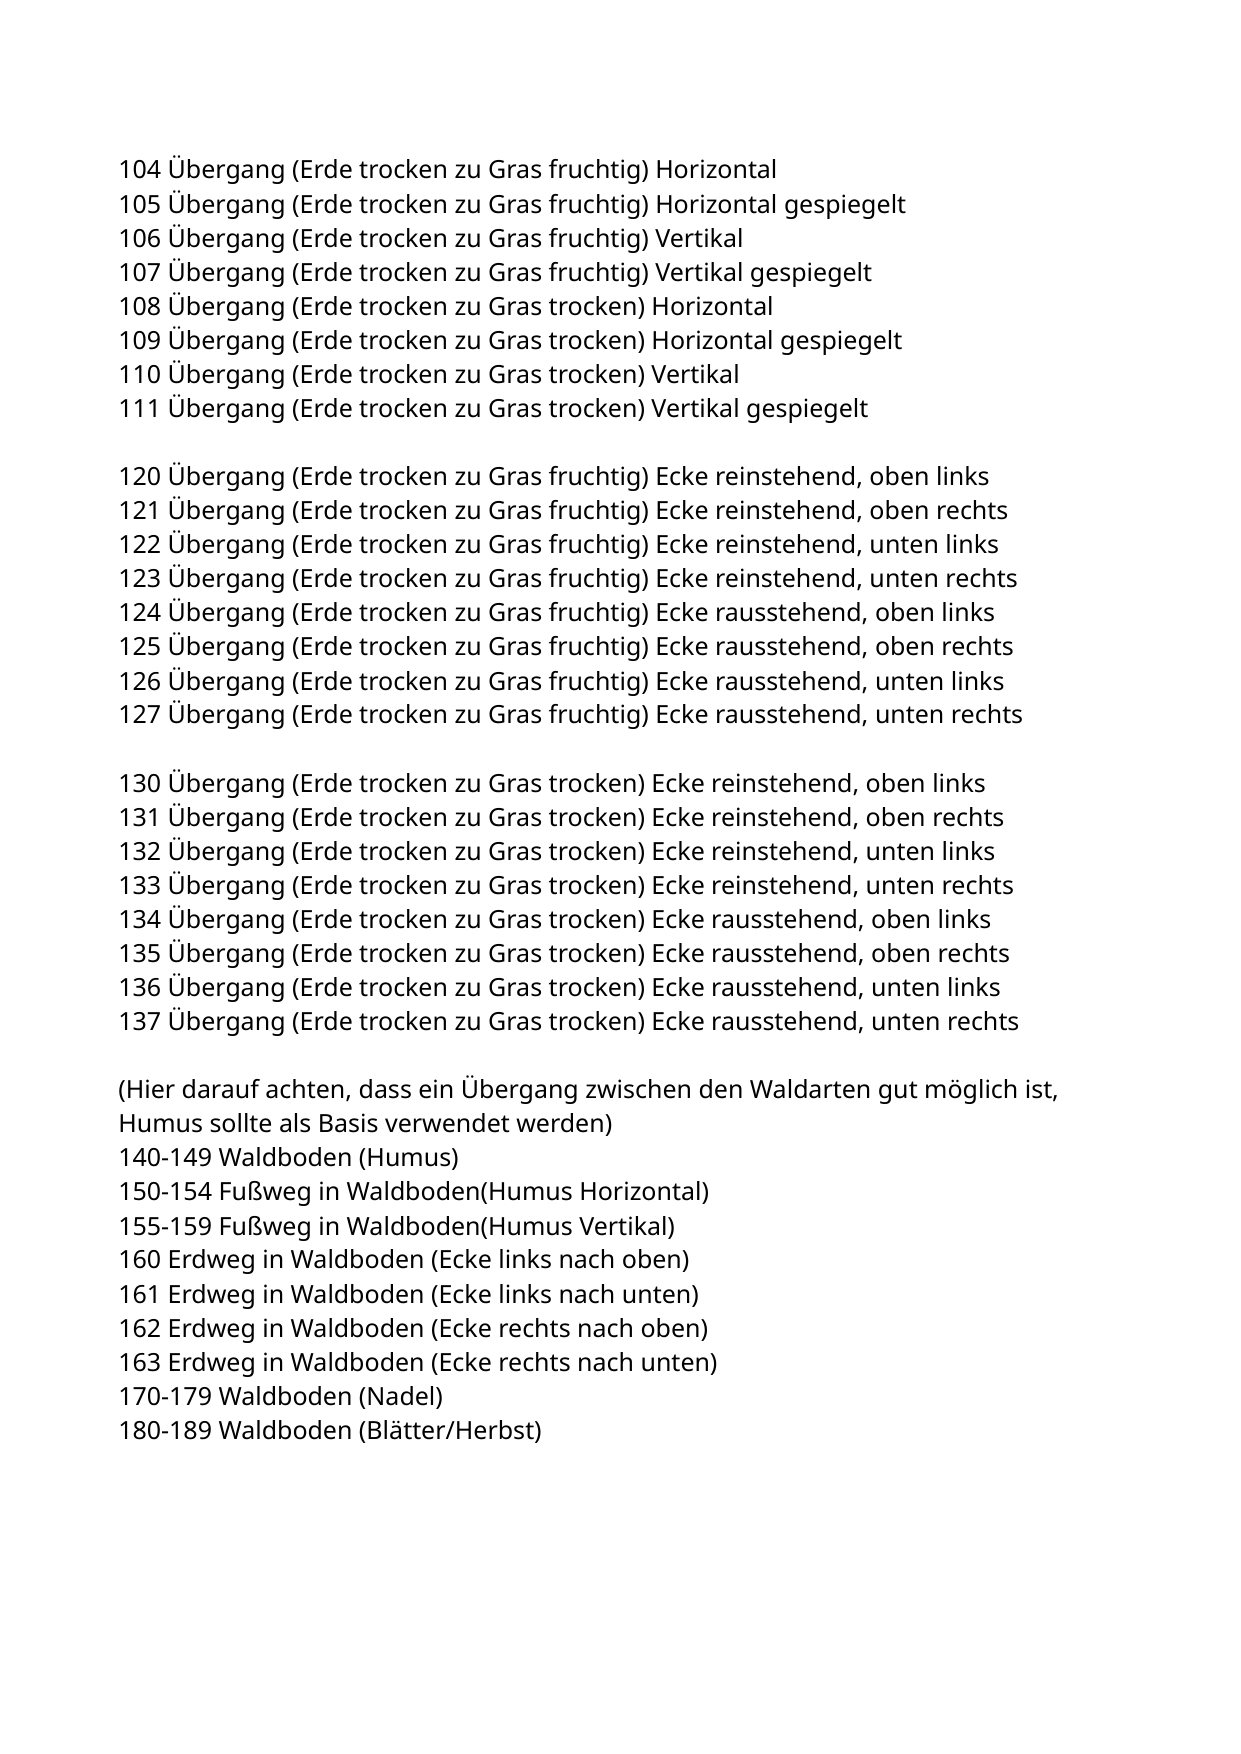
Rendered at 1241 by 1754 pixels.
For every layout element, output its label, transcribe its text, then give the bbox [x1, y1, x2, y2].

text 135 Übergang (Erde trocken zu Gras trocken) Ecke rausstehend, oben rechts [118, 936, 1122, 970]
text 137 Übergang (Erde trocken zu Gras trocken) Ecke rausstehend, unten rechts [118, 1004, 1122, 1038]
text 170-179 Waldboden (Nadel) [118, 1378, 1122, 1412]
text 162 Erdweg in Waldboden (Ecke rechts nach oben) [118, 1310, 1122, 1344]
text 125 Übergang (Erde trocken zu Gras fruchtig) Ecke rausstehend, oben rechts [118, 629, 1122, 663]
text 130 Übergang (Erde trocken zu Gras trocken) Ecke reinstehend, oben links [118, 765, 1122, 799]
text 127 Übergang (Erde trocken zu Gras fruchtig) Ecke rausstehend, unten rechts [118, 697, 1122, 731]
text 133 Übergang (Erde trocken zu Gras trocken) Ecke reinstehend, unten rechts [118, 867, 1122, 902]
text 104 Übergang (Erde trocken zu Gras fruchtig) Horizontal [118, 152, 1122, 186]
text 150-154 Fußweg in Waldboden(Humus Horizontal) [118, 1174, 1122, 1208]
text 140-149 Waldboden (Humus) [118, 1140, 1122, 1174]
text 132 Übergang (Erde trocken zu Gras trocken) Ecke reinstehend, unten links [118, 833, 1122, 867]
text 180-189 Waldboden (Blätter/Herbst) [118, 1412, 1122, 1447]
text 108 Übergang (Erde trocken zu Gras trocken) Horizontal [118, 288, 1122, 322]
text 160 Erdweg in Waldboden (Ecke links nach oben) [118, 1242, 1122, 1276]
text 106 Übergang (Erde trocken zu Gras fruchtig) Vertikal [118, 220, 1122, 254]
text 107 Übergang (Erde trocken zu Gras fruchtig) Vertikal gespiegelt [118, 254, 1122, 288]
text 155-159 Fußweg in Waldboden(Humus Vertikal) [118, 1208, 1122, 1242]
text 121 Übergang (Erde trocken zu Gras fruchtig) Ecke reinstehend, oben rechts [118, 493, 1122, 527]
text 134 Übergang (Erde trocken zu Gras trocken) Ecke rausstehend, oben links [118, 902, 1122, 936]
text (Hier darauf achten, dass ein Übergang zwischen den Waldarten gut möglich ist, Humus sollte als Basis verwendet werden) [118, 1072, 1122, 1140]
text 161 Erdweg in Waldboden (Ecke links nach unten) [118, 1276, 1122, 1310]
text 124 Übergang (Erde trocken zu Gras fruchtig) Ecke rausstehend, oben links [118, 595, 1122, 629]
text 131 Übergang (Erde trocken zu Gras trocken) Ecke reinstehend, oben rechts [118, 799, 1122, 833]
text 126 Übergang (Erde trocken zu Gras fruchtig) Ecke rausstehend, unten links [118, 663, 1122, 697]
text 123 Übergang (Erde trocken zu Gras fruchtig) Ecke reinstehend, unten rechts [118, 561, 1122, 595]
text 110 Übergang (Erde trocken zu Gras trocken) Vertikal [118, 357, 1122, 391]
text 111 Übergang (Erde trocken zu Gras trocken) Vertikal gespiegelt [118, 391, 1122, 425]
text 105 Übergang (Erde trocken zu Gras fruchtig) Horizontal gespiegelt [118, 186, 1122, 220]
text 120 Übergang (Erde trocken zu Gras fruchtig) Ecke reinstehend, oben links [118, 459, 1122, 493]
text 163 Erdweg in Waldboden (Ecke rechts nach unten) [118, 1344, 1122, 1378]
text 122 Übergang (Erde trocken zu Gras fruchtig) Ecke reinstehend, unten links [118, 527, 1122, 561]
text 109 Übergang (Erde trocken zu Gras trocken) Horizontal gespiegelt [118, 322, 1122, 357]
text 136 Übergang (Erde trocken zu Gras trocken) Ecke rausstehend, unten links [118, 970, 1122, 1004]
